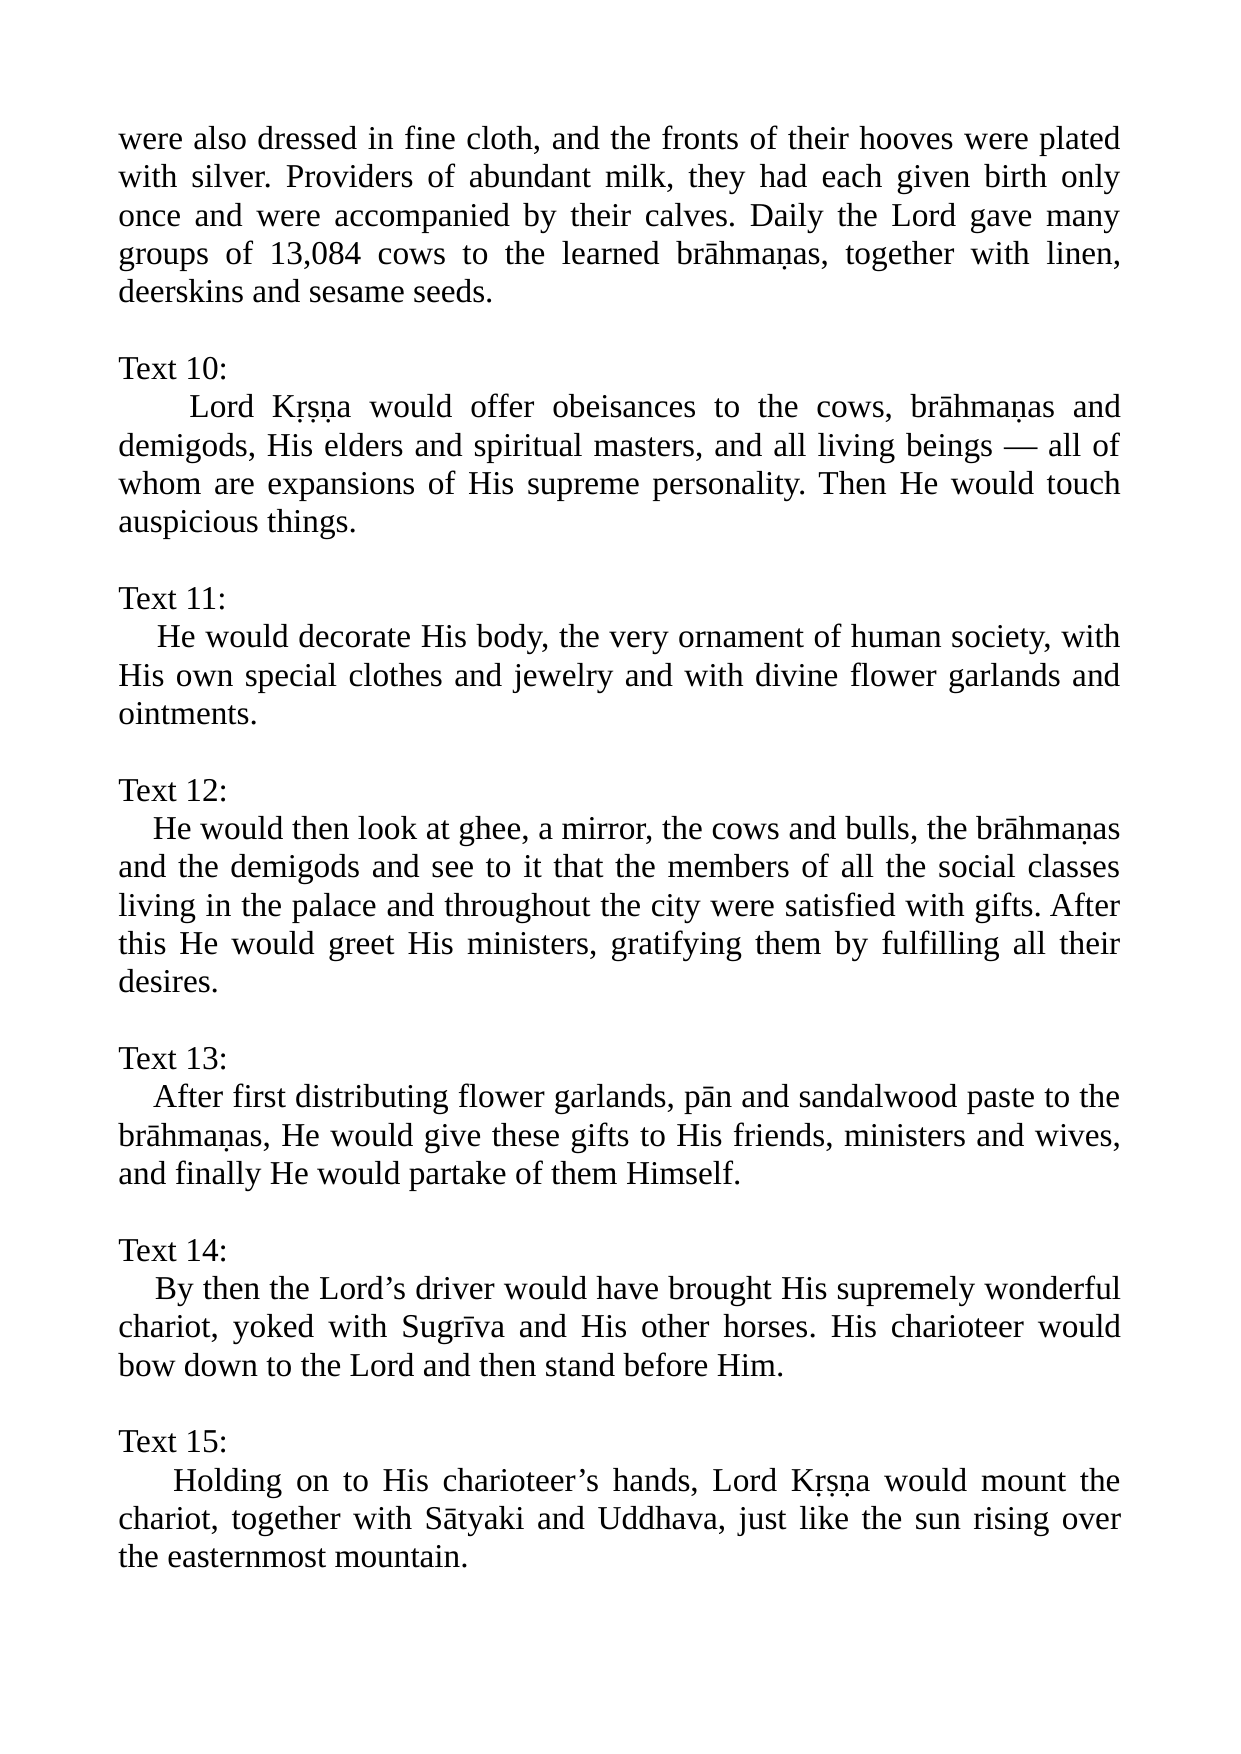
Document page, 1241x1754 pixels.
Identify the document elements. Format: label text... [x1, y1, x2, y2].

text Text 10: [118, 348, 1122, 386]
text Text 14: [118, 1230, 1122, 1268]
text Lord Kṛṣṇa would offer obeisances to the cows, brāhmaṇas and demigods, His elders and spiritual masters, and all living beings — all of whom are expansions of His supreme personality. Then He would touch auspicious things. [118, 386, 1122, 540]
text Text 12: [118, 770, 1122, 808]
text Text 13: [118, 1038, 1122, 1076]
text were also dressed in fine cloth, and the fronts of their hooves were plated with silver. Providers of abundant milk, they had each given birth only once and were accompanied by their calves. Daily the Lord gave many groups of 13,084 cows to the learned brāhmaṇas, together with linen, deerskins and sesame seeds. [118, 118, 1122, 310]
text After first distributing flower garlands, pān and sandalwood paste to the brāhmaṇas, He would give these gifts to His friends, ministers and wives, and finally He would partake of them Himself. [118, 1076, 1122, 1191]
text Text 15: [118, 1421, 1122, 1460]
text Text 11: [118, 578, 1122, 616]
text He would then look at ghee, a mirror, the cows and bulls, the brāhmaṇas and the demigods and see to it that the members of all the social classes living in the palace and throughout the city were satisfied with gifts. After this He would greet His ministers, gratifying them by fulfilling all their desires. [118, 808, 1122, 1000]
text He would decorate His body, the very ornament of human society, with His own special clothes and jewelry and with divine flower garlands and ointments. [118, 616, 1122, 731]
text By then the Lord’s driver would have brought His supremely wonderful chariot, yoked with Sugrīva and His other horses. His charioteer would bow down to the Lord and then stand before Him. [118, 1268, 1122, 1383]
text Holding on to His charioteer’s hands, Lord Kṛṣṇa would mount the chariot, together with Sātyaki and Uddhava, just like the sun rising over the easternmost mountain. [118, 1460, 1122, 1575]
